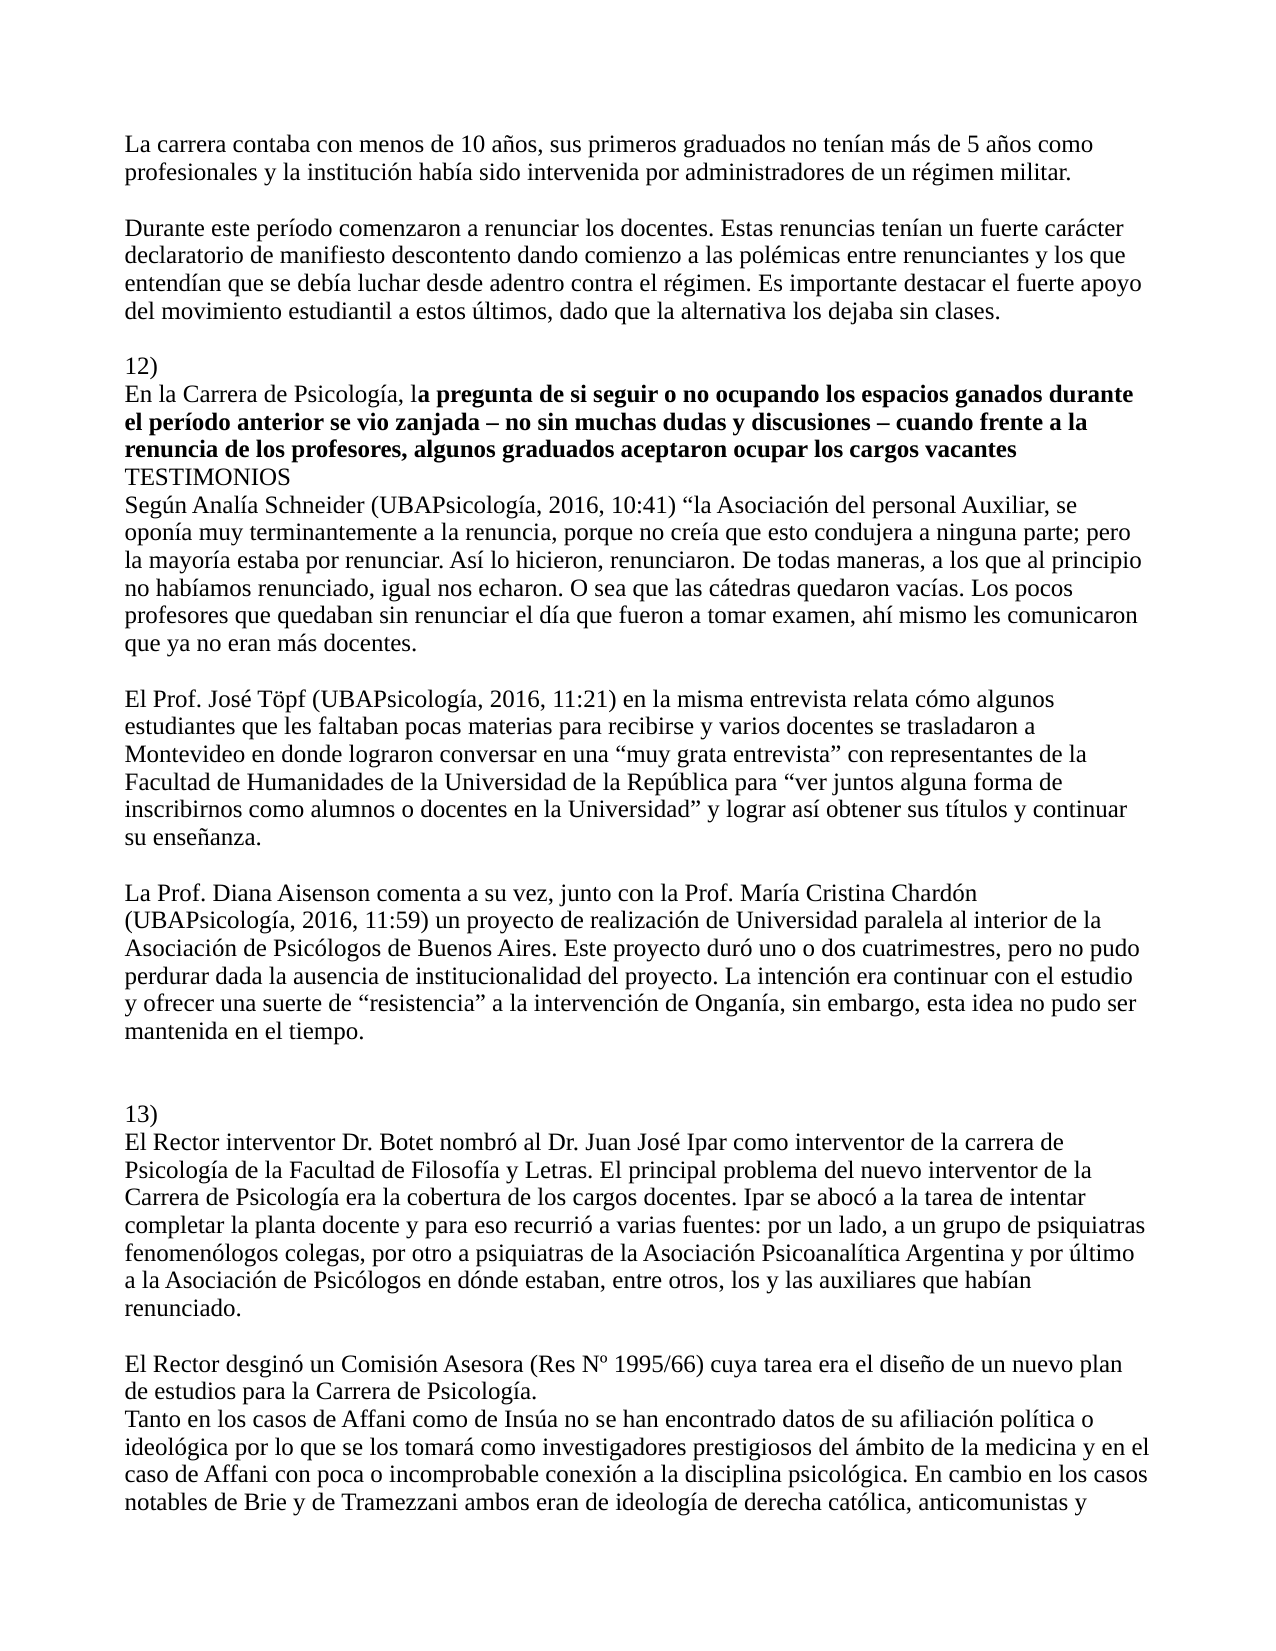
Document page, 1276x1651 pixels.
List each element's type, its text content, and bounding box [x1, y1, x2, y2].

text El Prof. José Töpf (UBAPsicología, 2016, 11:21) en la misma entrevista relata cómo algunos estudiantes que les faltaban pocas materias para recibirse y varios docentes se trasladaron a Montevideo en donde lograron conversar en una “muy grata entrevista” con representantes de la Facultad de Humanidades de la Universidad de la República para “ver juntos alguna forma de inscribirnos como alumnos o docentes en la Universidad” y lograr así obtener sus títulos y continuar su enseñanza. [118, 685, 1157, 851]
text Tanto en los casos de Affani como de Insúa no se han encontrado datos de su afiliación política o ideológica por lo que se los tomará como investigadores prestigiosos del ámbito de la medicina y en el caso de Affani con poca o incomprobable conexión a la disciplina psicológica. En cambio en los casos notables de Brie y de Tramezzani ambos eran de ideología de derecha católica, anticomunistas y [118, 1405, 1157, 1522]
text El Rector desginó un Comisión Asesora (Res Nº 1995/66) cuya tarea era el diseño de un nuevo plan de estudios para la Carrera de Psicología. [118, 1350, 1157, 1405]
text 12) [118, 352, 1157, 380]
text La Prof. Diana Aisenson comenta a su vez, junto con la Prof. María Cristina Chardón (UBAPsicología, 2016, 11:59) un proyecto de realización de Universidad paralela al interior de la Asociación de Psicólogos de Buenos Aires. Este proyecto duró uno o dos cuatrimestres, pero no pudo perdurar dada la ausencia de institucionalidad del proyecto. La intención era continuar con el estudio y ofrecer una suerte de “resistencia” a la intervención de Onganía, sin embargo, esta idea no pudo ser mantenida en el tiempo. [118, 879, 1157, 1045]
text La carrera contaba con menos de 10 años, sus primeros graduados no tenían más de 5 años como profesionales y la institución había sido intervenida por administradores de un régimen militar. [118, 124, 1157, 186]
text TESTIMONIOS [118, 463, 1157, 491]
text Durante este período comenzaron a renunciar los docentes. Estas renuncias tenían un fuerte carácter declaratorio de manifiesto descontento dando comienzo a las polémicas entre renunciantes y los que entendían que se debía luchar desde adentro contra el régimen. Es importante destacar el fuerte apoyo del movimiento estudiantil a estos últimos, dado que la alternativa los dejaba sin clases. [118, 214, 1157, 324]
text En la Carrera de Psicología, la pregunta de si seguir o no ocupando los espacios ganados durante el período anterior se vio zanjada – no sin muchas dudas y discusiones – cuando frente a la renuncia de los profesores, algunos graduados aceptaron ocupar los cargos vacantes [118, 380, 1157, 463]
text 13) [118, 1100, 1157, 1128]
text El Rector interventor Dr. Botet nombró al Dr. Juan José Ipar como interventor de la carrera de Psicología de la Facultad de Filosofía y Letras. El principal problema del nuevo interventor de la Carrera de Psicología era la cobertura de los cargos docentes. Ipar se abocó a la tarea de intentar completar la planta docente y para eso recurrió a varias fuentes: por un lado, a un grupo de psiquiatras fenomenólogos colegas, por otro a psiquiatras de la Asociación Psicoanalítica Argentina y por último a la Asociación de Psicólogos en dónde estaban, entre otros, los y las auxiliares que habían renunciado. [118, 1128, 1157, 1322]
text Según Analía Schneider (UBAPsicología, 2016, 10:41) “la Asociación del personal Auxiliar, se oponía muy terminantemente a la renuncia, porque no creía que esto condujera a ninguna parte; pero la mayoría estaba por renunciar. Así lo hicieron, renunciaron. De todas maneras, a los que al principio no habíamos renunciado, igual nos echaron. O sea que las cátedras quedaron vacías. Los pocos profesores que quedaban sin renunciar el día que fueron a tomar examen, ahí mismo les comunicaron que ya no eran más docentes. [118, 491, 1157, 657]
